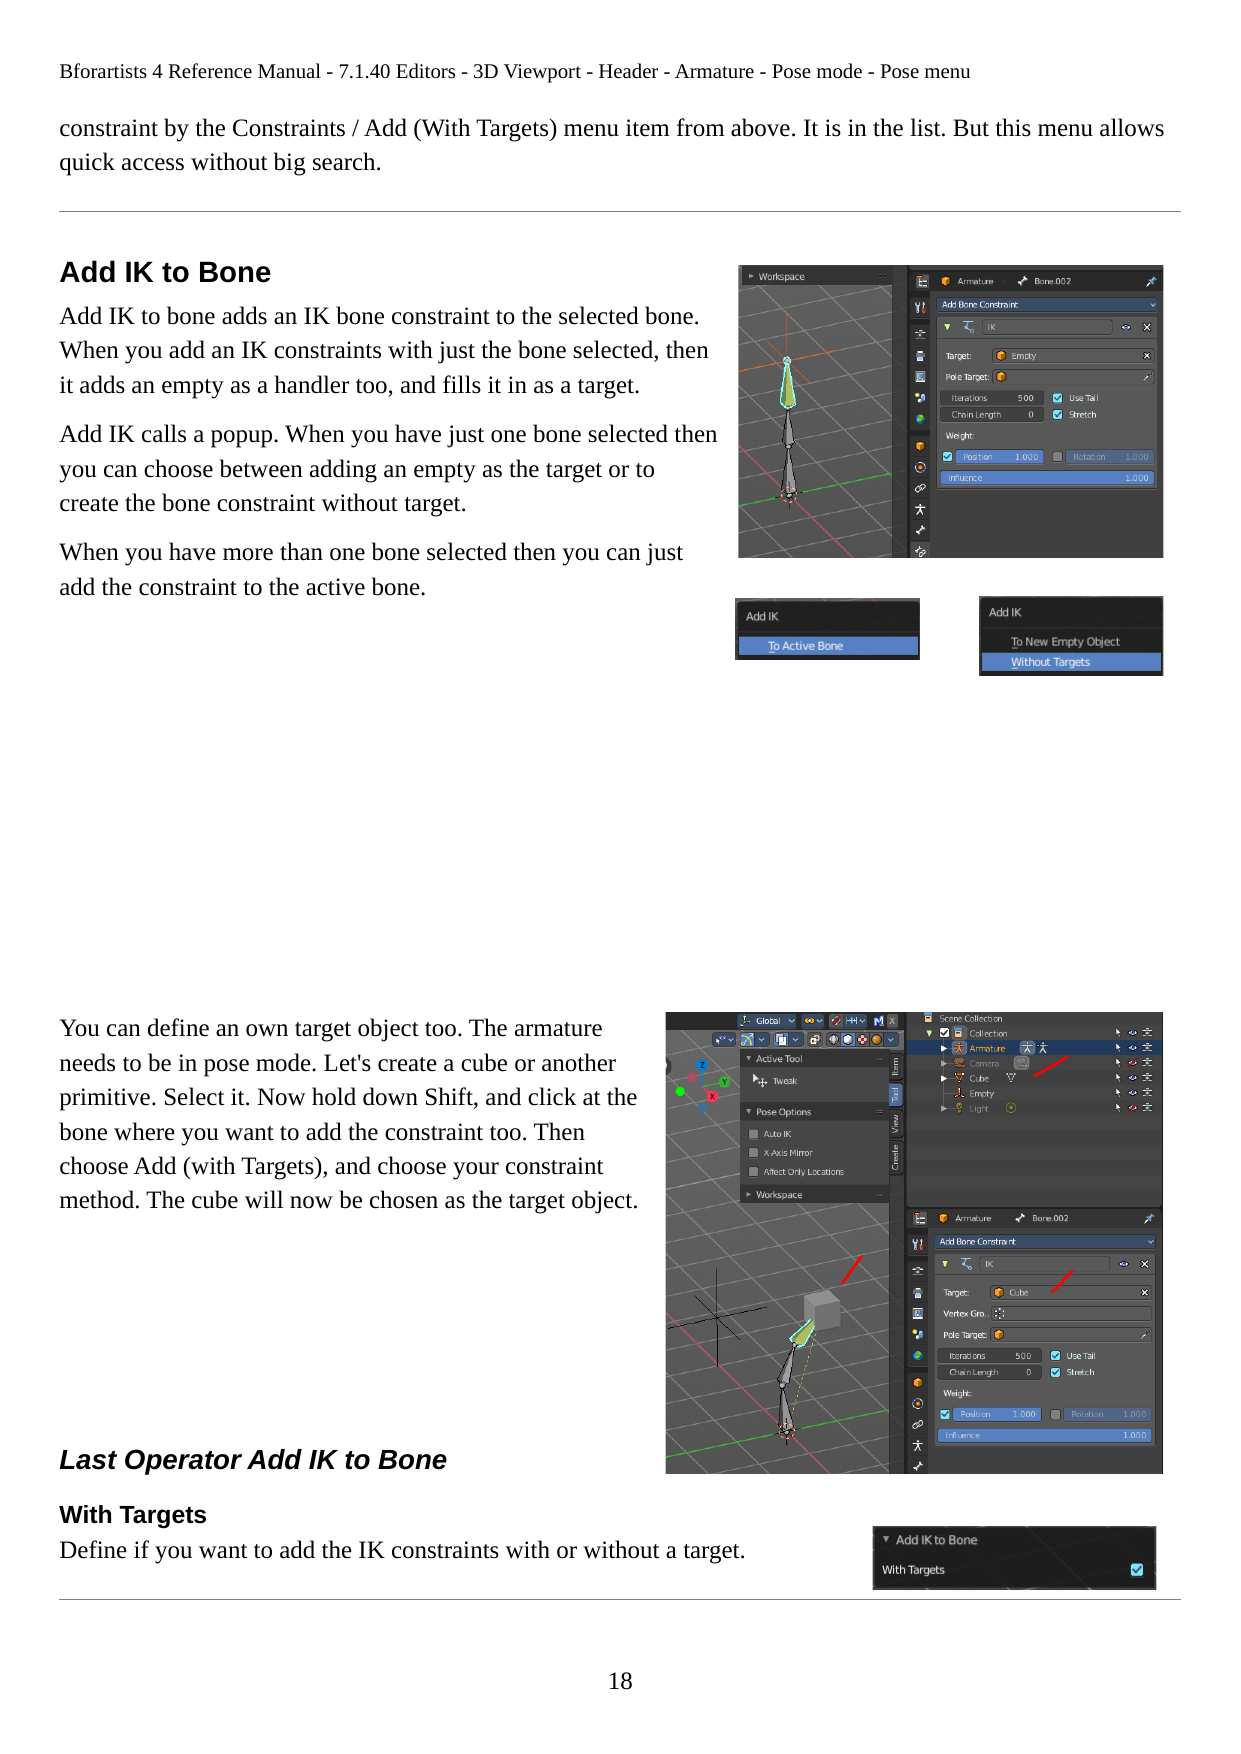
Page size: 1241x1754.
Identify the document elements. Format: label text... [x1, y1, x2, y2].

picture [979, 596, 1164, 676]
subtitle With Targets [59, 1500, 1181, 1529]
text constraint by the Constraints / Add (With Targets) menu item from above. It is in the list. But this menu allows quick access without big search. [59, 113, 1181, 176]
text You can define an own target object too. The armature needs to be in pose mode. Let's create a cube or another primitive. Select it. Now hold down Shift, and click at the bone where you want to add the constraint too. Then choose Add (with Targets), and choose your constraint method. The cube will now be chosen as the target object. [59, 1013, 665, 1214]
text Add IK calls a popup. When you have just one bone selected then you can choose between adding an empty as the target or to create the bone constraint without target. [59, 419, 738, 517]
subtitle Add IK to Bone [59, 255, 1181, 289]
text Add IK to bone adds an IK bone constraint to the selected bone. When you add an IK constraints with just the bone selected, then it adds an empty as a handler too, and fills it in as a target. [59, 301, 738, 399]
picture [872, 1526, 1157, 1590]
text When you have more than one bone selected then you can just add the constraint to the active bone. [59, 537, 1181, 600]
subtitle Last Operator Add IK to Bone [59, 1443, 1181, 1475]
picture [738, 265, 1164, 558]
text Define if you want to add the IK constraints with or without a target. [59, 1535, 872, 1564]
picture [665, 1012, 1164, 1474]
picture [735, 598, 920, 660]
